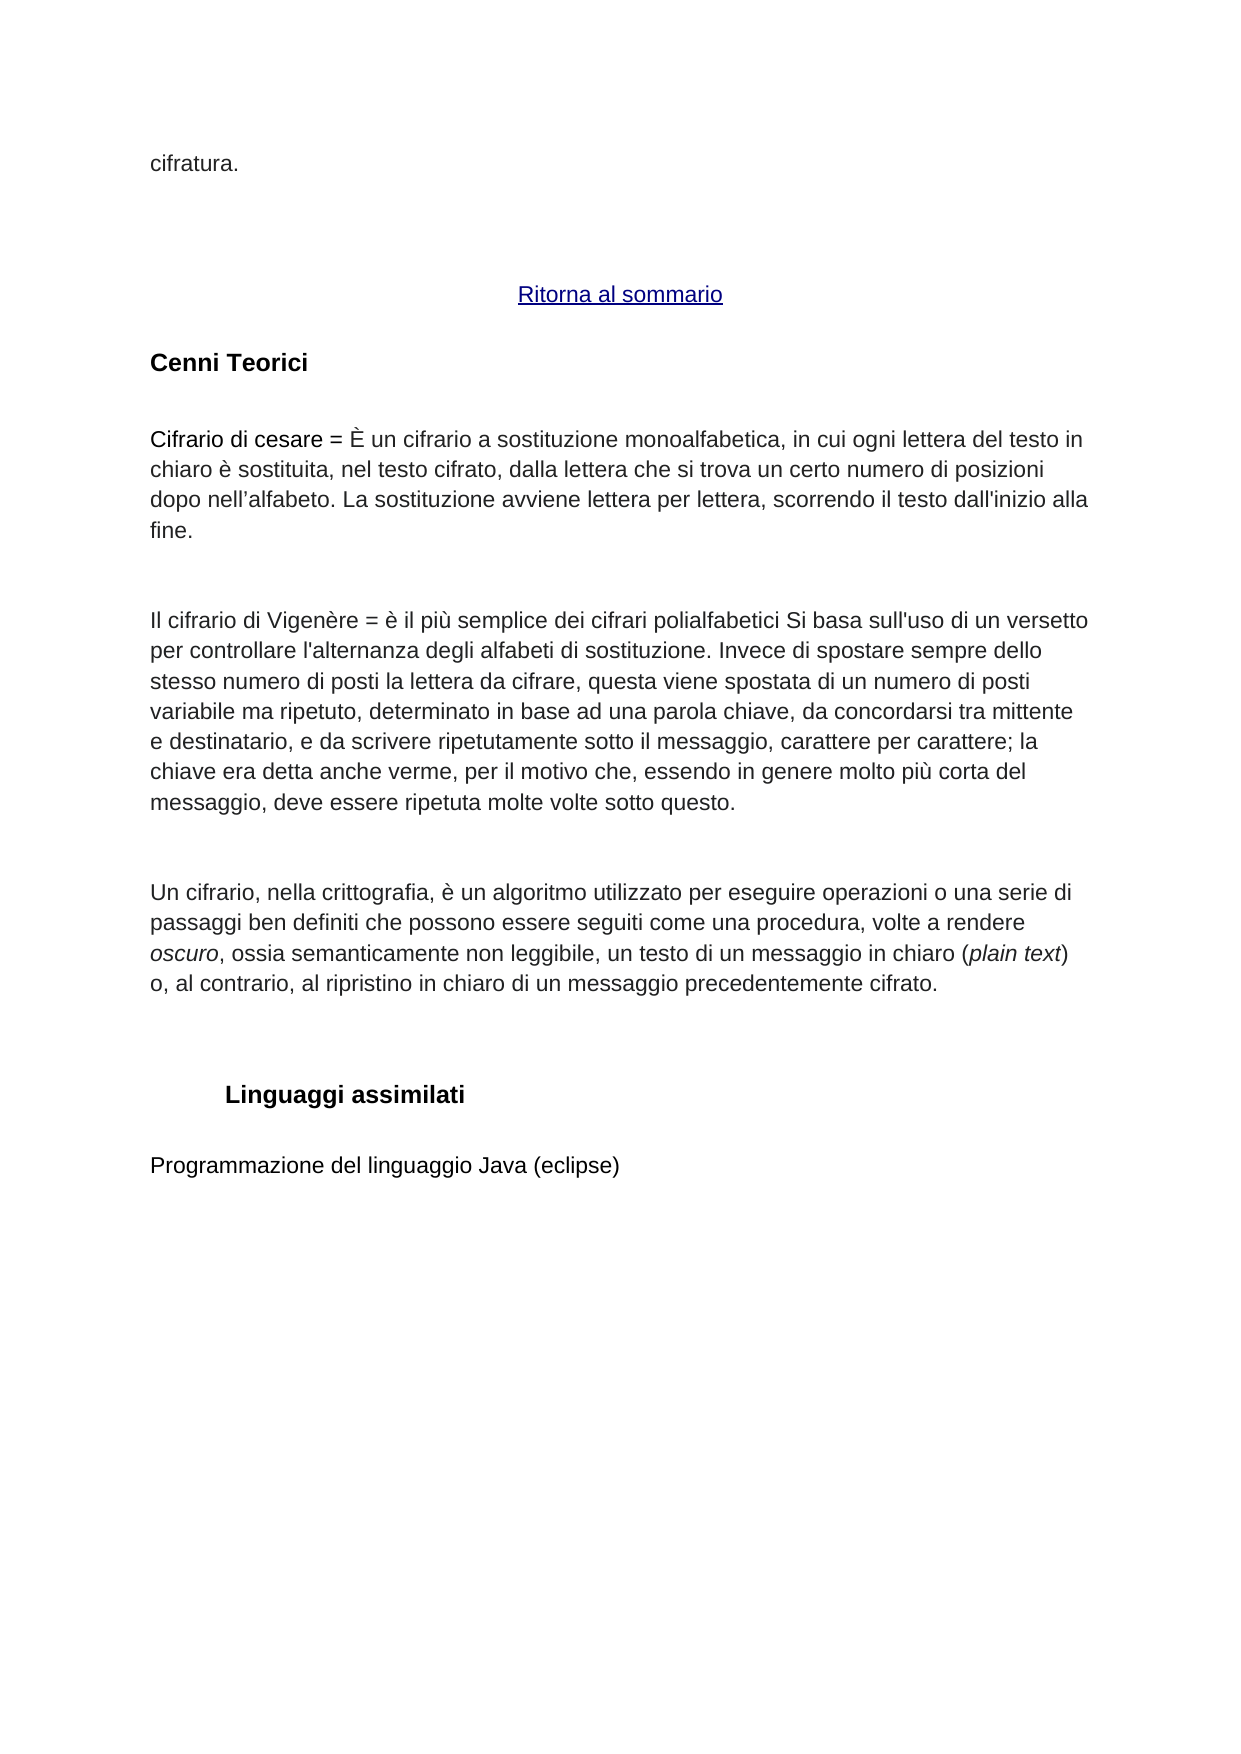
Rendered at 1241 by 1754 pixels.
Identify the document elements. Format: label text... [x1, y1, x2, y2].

subtitle Cenni Teorici [150, 348, 1090, 377]
text Un cifrario, nella crittografia, è un algoritmo utilizzato per eseguire operazioni o una serie di passaggi ben definiti che possono essere seguiti come una procedura, volte a rendere oscuro, ossia semanticamente non leggibile, un testo di un messaggio in chiaro (plain text) o, al contrario, al ripristino in chiaro di un messaggio precedentemente cifrato. [150, 879, 1090, 996]
text cifratura. [150, 150, 1090, 176]
subtitle Linguaggi assimilati [150, 1080, 1090, 1109]
text Programmazione del linguaggio Java (eclipse) [150, 1152, 1090, 1178]
text Cifrario di cesare = È un cifrario a sostituzione monoalfabetica, in cui ogni lettera del testo in chiaro è sostituita, nel testo cifrato, dalla lettera che si trova un certo numero di posizioni dopo nell’alfabeto. La sostituzione avviene lettera per lettera, scorrendo il testo dall'inizio alla fine. [150, 426, 1090, 543]
text Ritorna al sommario [150, 281, 1090, 307]
text Il cifrario di Vigenère = è il più semplice dei cifrari polialfabetici Si basa sull'uso di un versetto per controllare l'alternanza degli alfabeti di sostituzione. Invece di spostare sempre dello stesso numero di posti la lettera da cifrare, questa viene spostata di un numero di posti variabile ma ripetuto, determinato in base ad una parola chiave, da concordarsi tra mittente e destinatario, e da scrivere ripetutamente sotto il messaggio, carattere per carattere; la chiave era detta anche verme, per il motivo che, essendo in genere molto più corta del messaggio, deve essere ripetuta molte volte sotto questo. [150, 607, 1090, 815]
